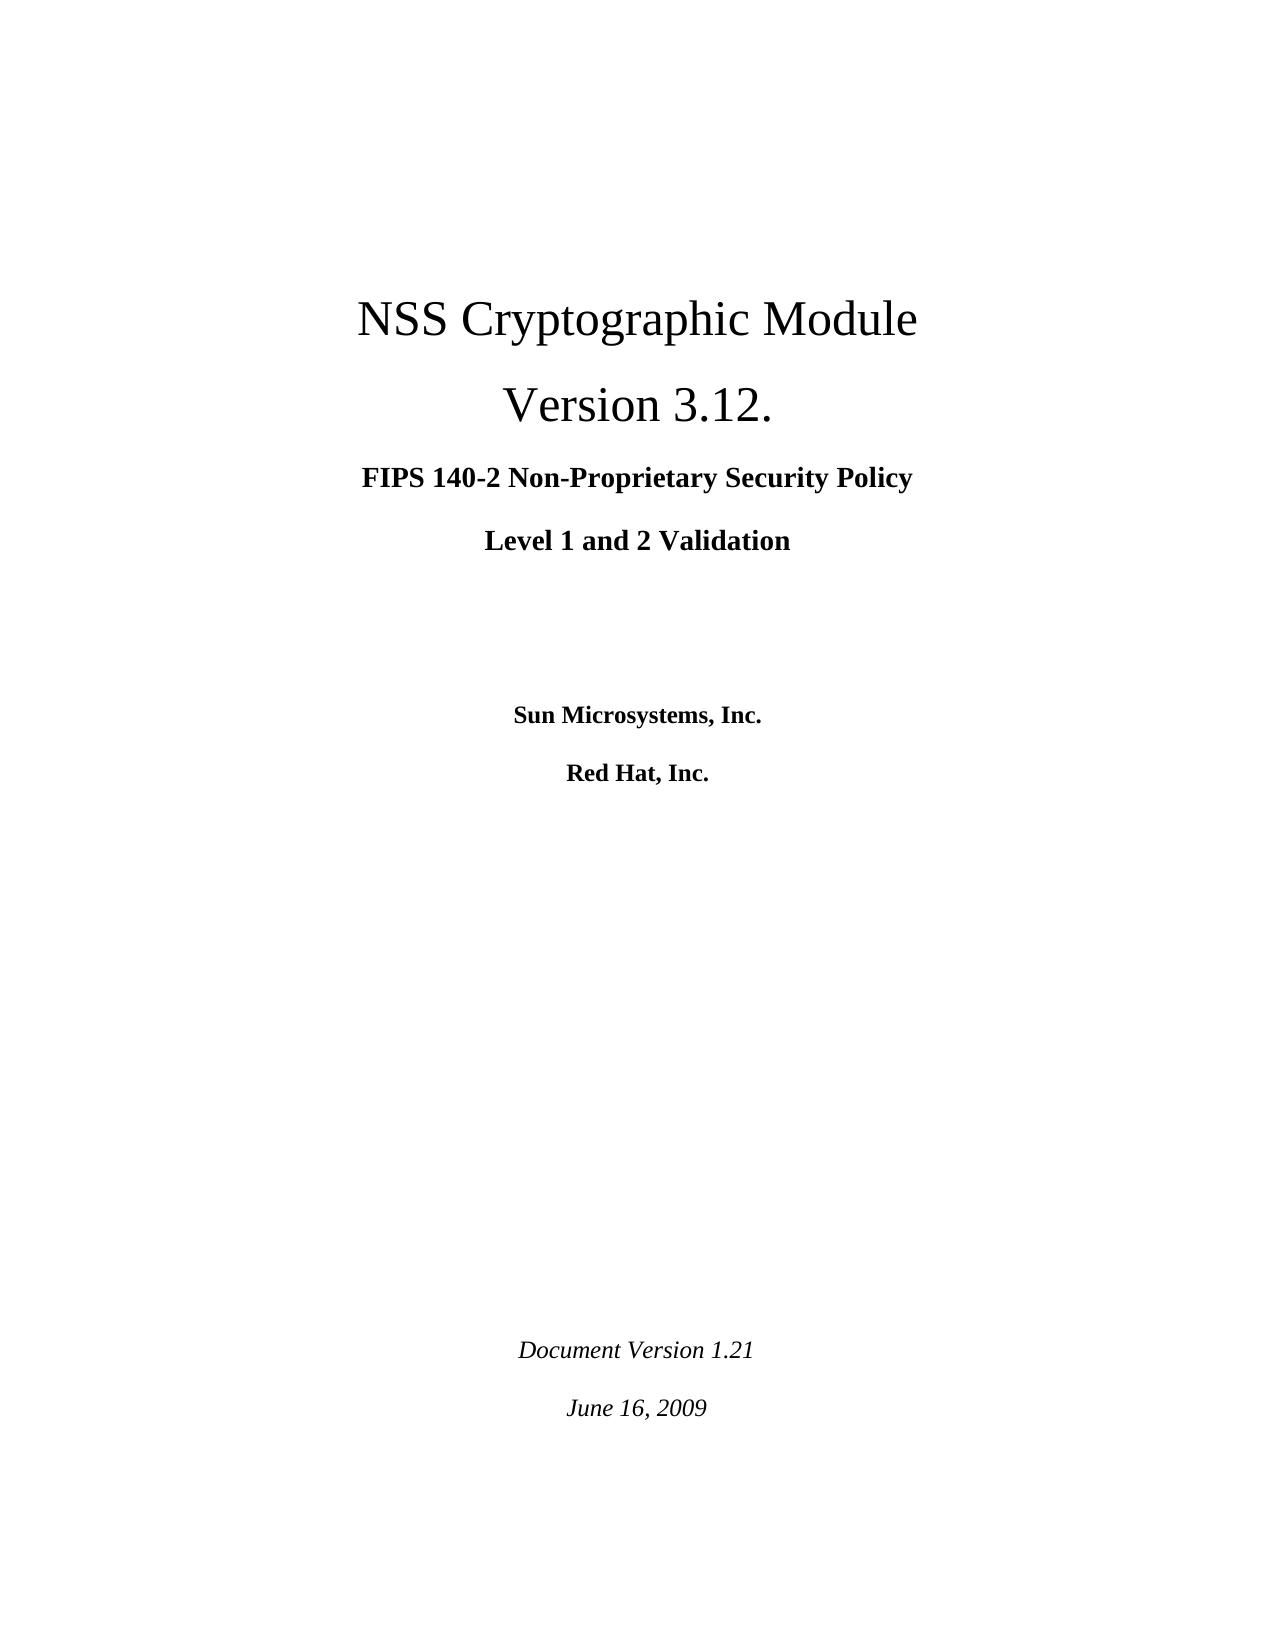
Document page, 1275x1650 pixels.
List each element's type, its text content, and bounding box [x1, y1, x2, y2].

text Level 1 and 2 Validation [118, 524, 1157, 556]
text NSS Cryptographic Module [118, 291, 1157, 346]
text Red Hat, Inc. [118, 759, 1157, 787]
text June 16, 2009 [118, 1394, 1157, 1422]
text FIPS 140-2 Non-Proprietary Security Policy [118, 462, 1157, 494]
text Version 3.12. [118, 376, 1157, 432]
text Document Version 1.21 [118, 1336, 1157, 1364]
text Sun Microsystems, Inc. [118, 702, 1157, 729]
